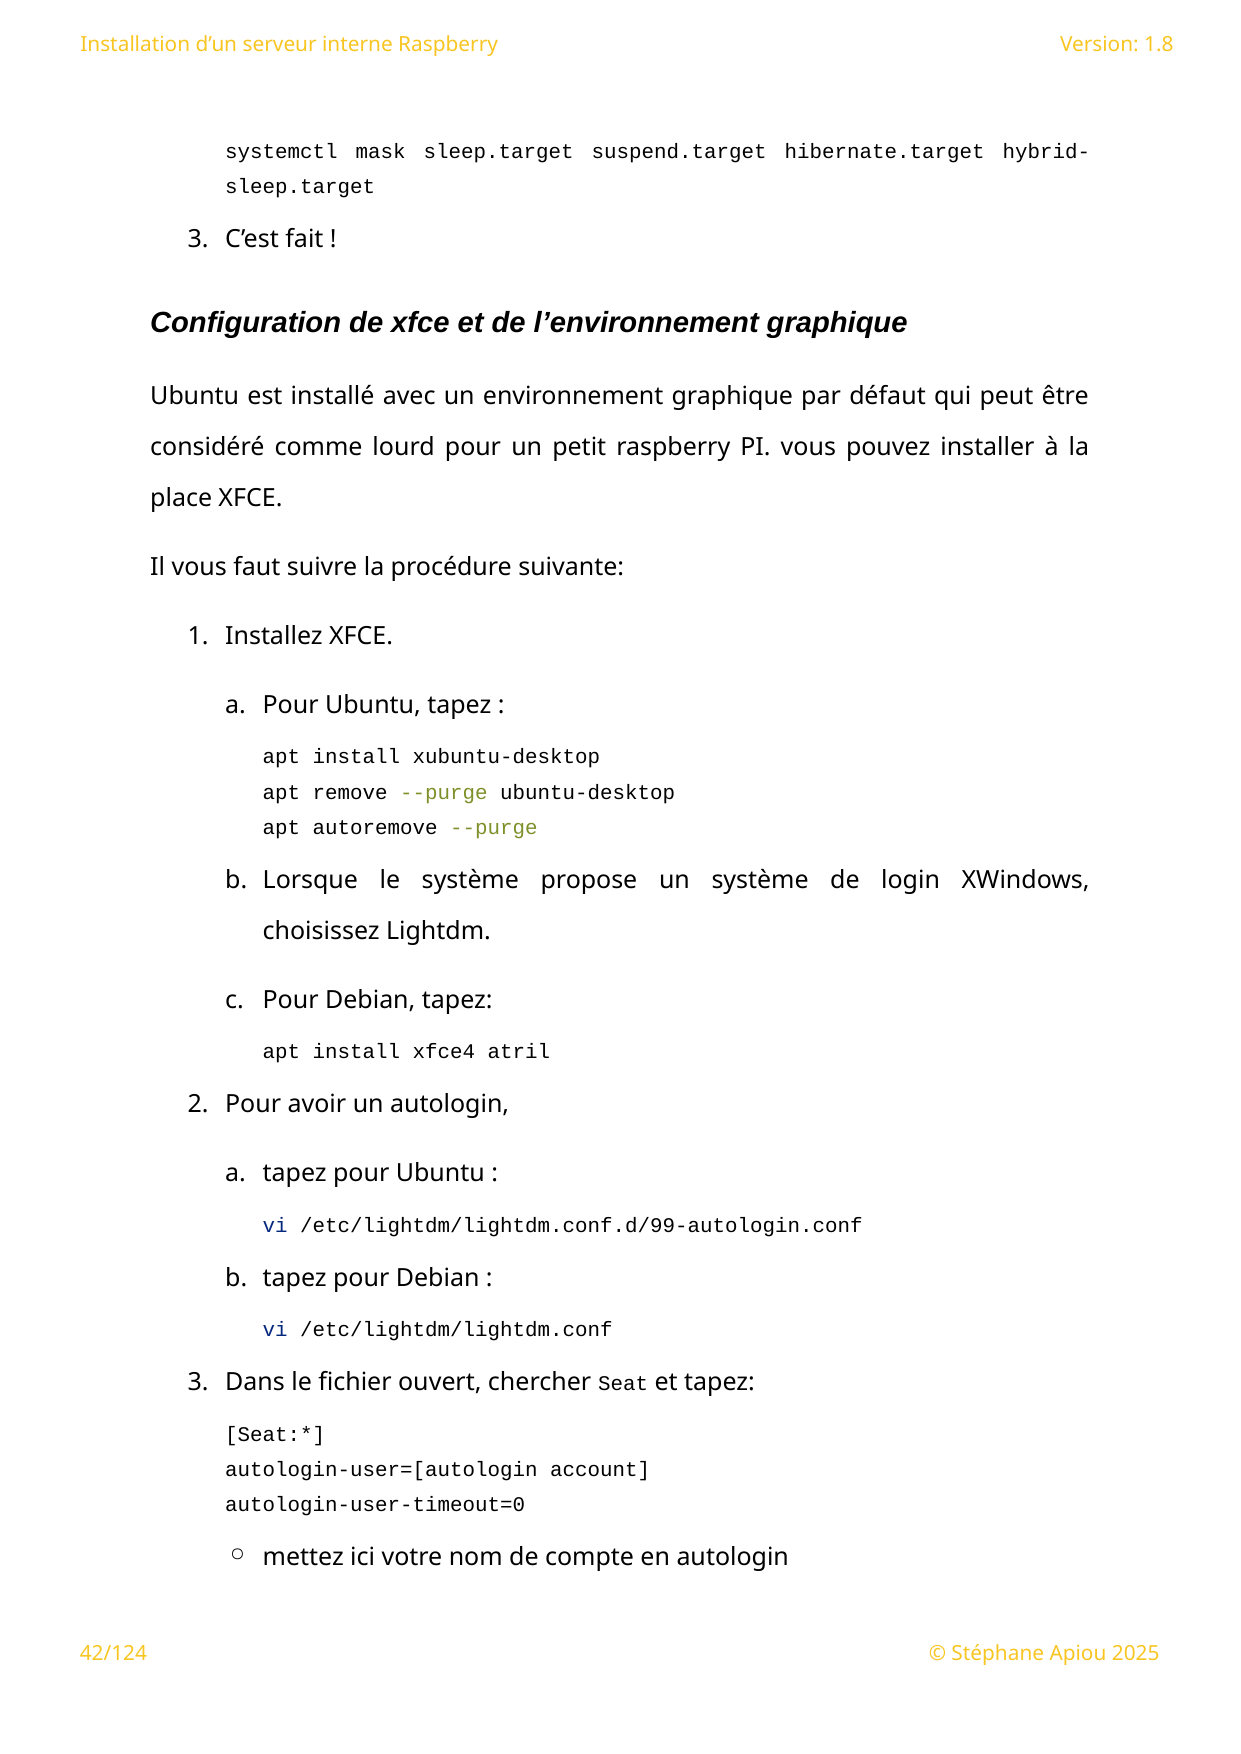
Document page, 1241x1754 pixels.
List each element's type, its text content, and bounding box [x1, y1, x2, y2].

subtitle Configuration de xfce et de l’environnement graphique [150, 306, 1090, 339]
list Lorsque le système propose un système de login XWindows, choisissez Lightdm. [225, 861, 1090, 947]
list vi /etc/lightdm/lightdm.conf.d/99-autologin.conf [225, 1215, 1090, 1238]
list Pour avoir un autologin, [187, 1086, 1090, 1120]
list tapez pour Debian : [225, 1259, 1090, 1293]
list [Seat:*] [187, 1423, 1090, 1447]
text Ubuntu est installé avec un environnement graphique par défaut qui peut être considéré comme lourd pour un petit raspberry PI. vous pouvez installer à la place XFCE. [150, 377, 1090, 513]
list tapez pour Ubuntu : [225, 1155, 1090, 1189]
list autologin-user=[autologin account] [187, 1459, 1090, 1483]
list apt install xfce4 atril [225, 1041, 1090, 1065]
list autologin-user-timeout=0 [187, 1494, 1090, 1518]
list C’est fait ! [187, 221, 1090, 254]
list Dans le fichier ouvert, chercher Seat et tapez: [187, 1363, 1090, 1398]
list apt remove --purge ubuntu-desktop [225, 782, 1090, 805]
list apt autoremove --purge [225, 817, 1090, 841]
list Installez XFCE. [187, 617, 1090, 651]
list Pour Ubuntu, tapez : [225, 686, 1090, 720]
text Il vous faut suivre la procédure suivante: [150, 548, 1090, 582]
list Pour Debian, tapez: [225, 981, 1090, 1016]
list systemctl mask sleep.target suspend.target hibernate.target hybrid-sleep.target [187, 141, 1090, 200]
list vi /etc/lightdm/lightdm.conf [225, 1319, 1090, 1343]
list apt install xubuntu-desktop [225, 746, 1090, 770]
list mettez ici votre nom de compte en autologin [225, 1539, 1090, 1573]
